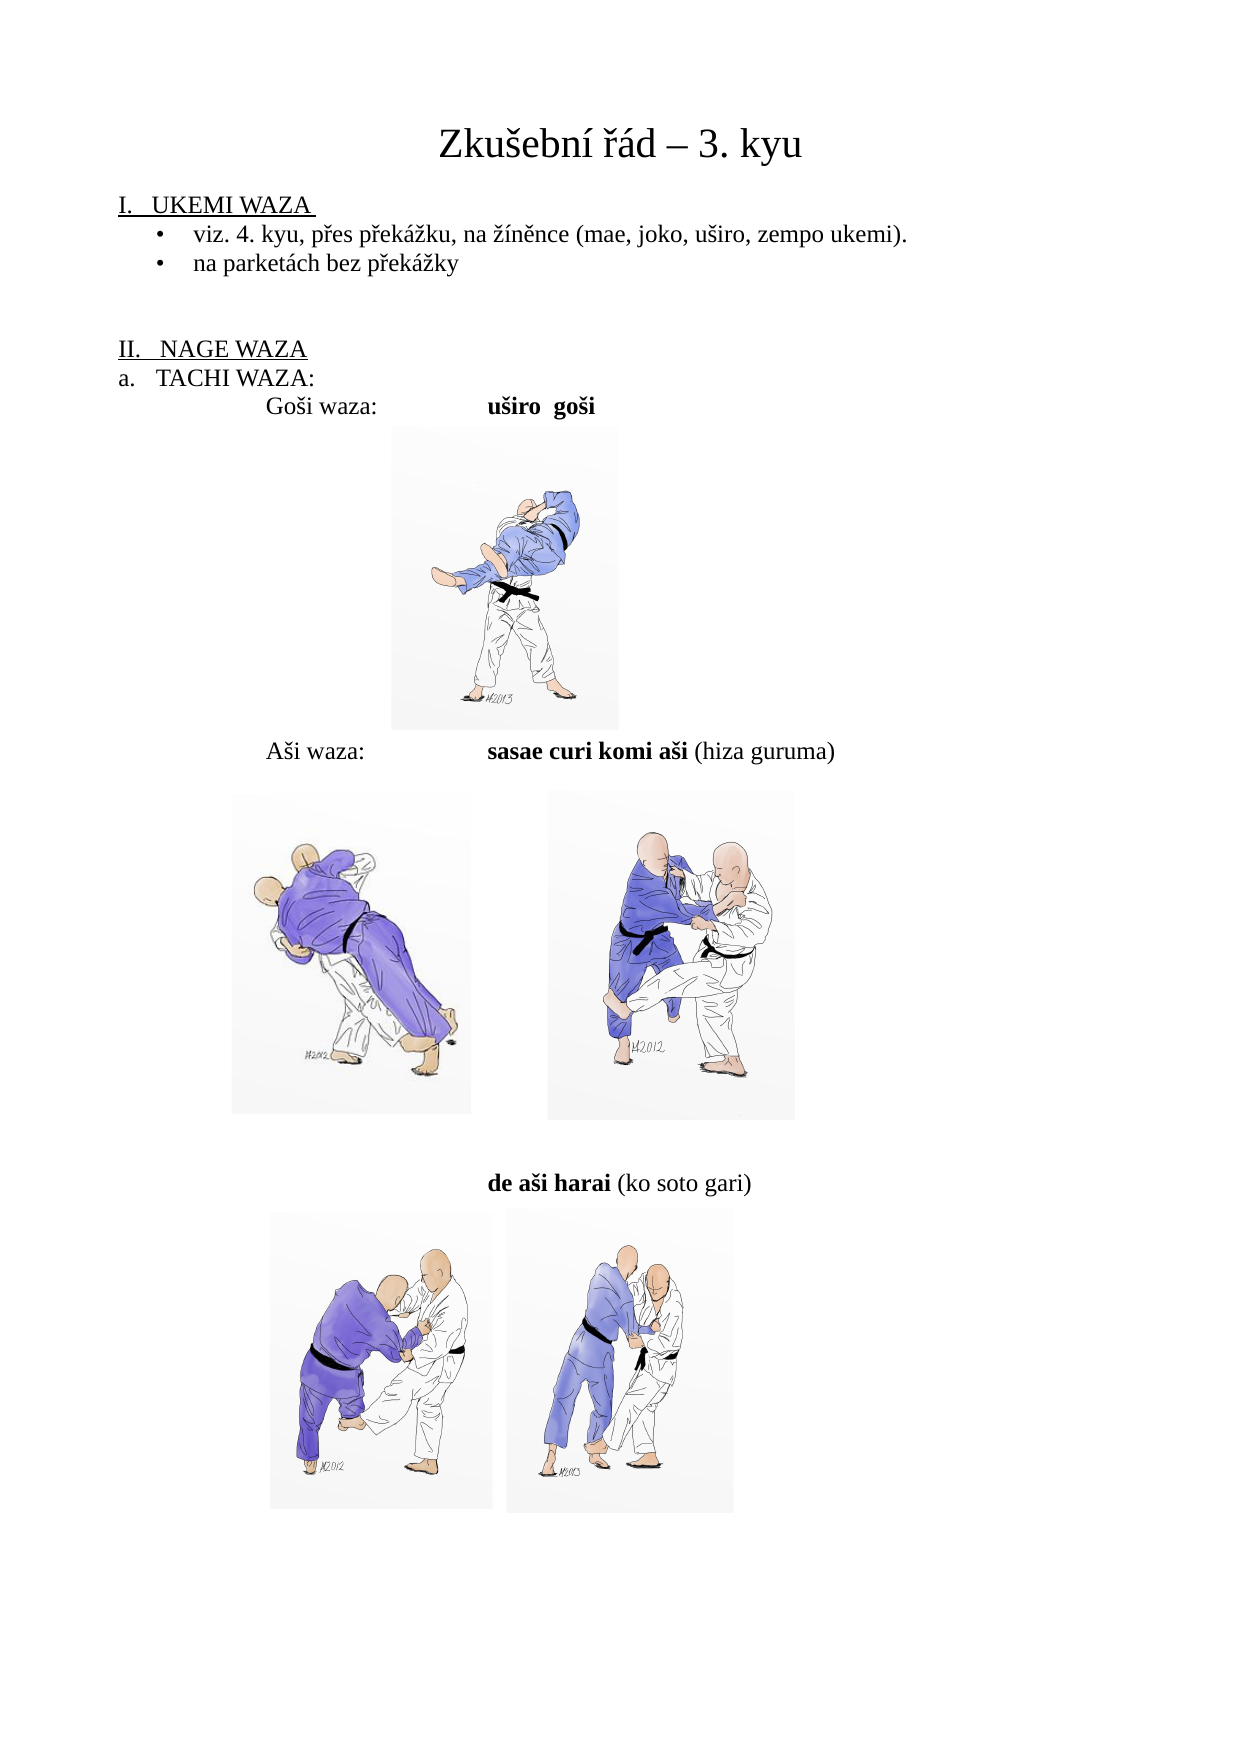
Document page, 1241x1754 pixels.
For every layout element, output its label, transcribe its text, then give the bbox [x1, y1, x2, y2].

text Aši waza: sasae curi komi aši (hiza guruma) [266, 736, 1122, 765]
list na parketách bez překážky [156, 248, 1122, 276]
text de aši harai (ko soto gari) [266, 1168, 1122, 1196]
picture [506, 1208, 734, 1513]
text I. UKEMI WAZA [118, 190, 1122, 219]
text Zkušební řád – 3. kyu [118, 118, 1122, 166]
picture [391, 426, 619, 730]
text II. NAGE WAZA [118, 334, 1122, 363]
list TACHI WAZA: [118, 363, 1122, 391]
picture [547, 790, 795, 1120]
picture [231, 794, 472, 1114]
list viz. 4. kyu, přes překážku, na žíněnce (mae, joko, uširo, zempo ukemi). [156, 219, 1122, 248]
picture [269, 1212, 493, 1509]
text Goši waza: uširo goši [266, 391, 1122, 420]
